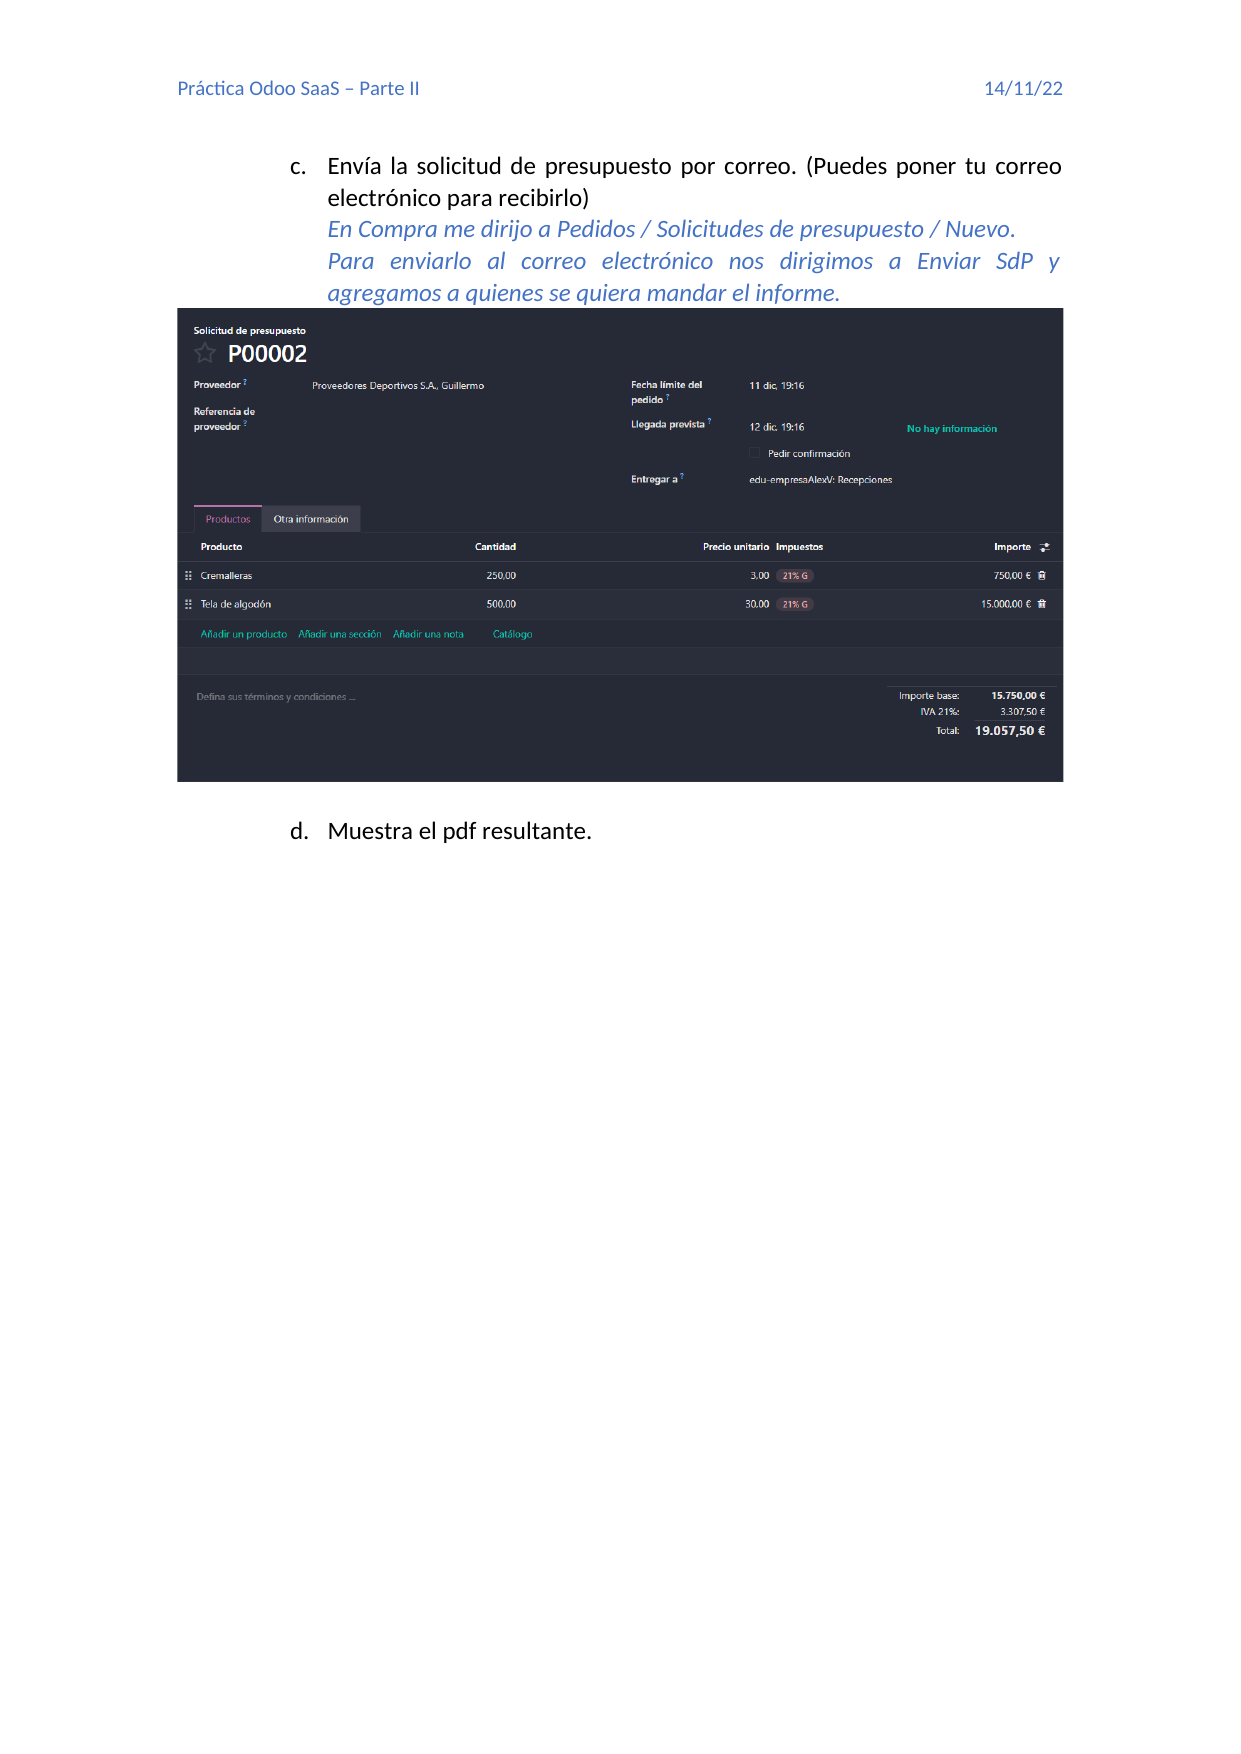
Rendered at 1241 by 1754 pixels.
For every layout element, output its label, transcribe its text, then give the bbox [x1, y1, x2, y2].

list Envía la solicitud de presupuesto por correo. (Puedes poner tu correo electrónico para recibirlo) [290, 150, 1063, 212]
list Para enviarlo al correo electrónico nos dirigimos a Enviar SdP y agregamos a quienes se quiera mandar el informe. [327, 245, 1063, 307]
list En Compra me dirijo a Pedidos / Solicitudes de presupuesto / Nuevo. [327, 213, 1063, 244]
picture [177, 308, 1064, 782]
list Muestra el pdf resultante. [290, 815, 1063, 846]
